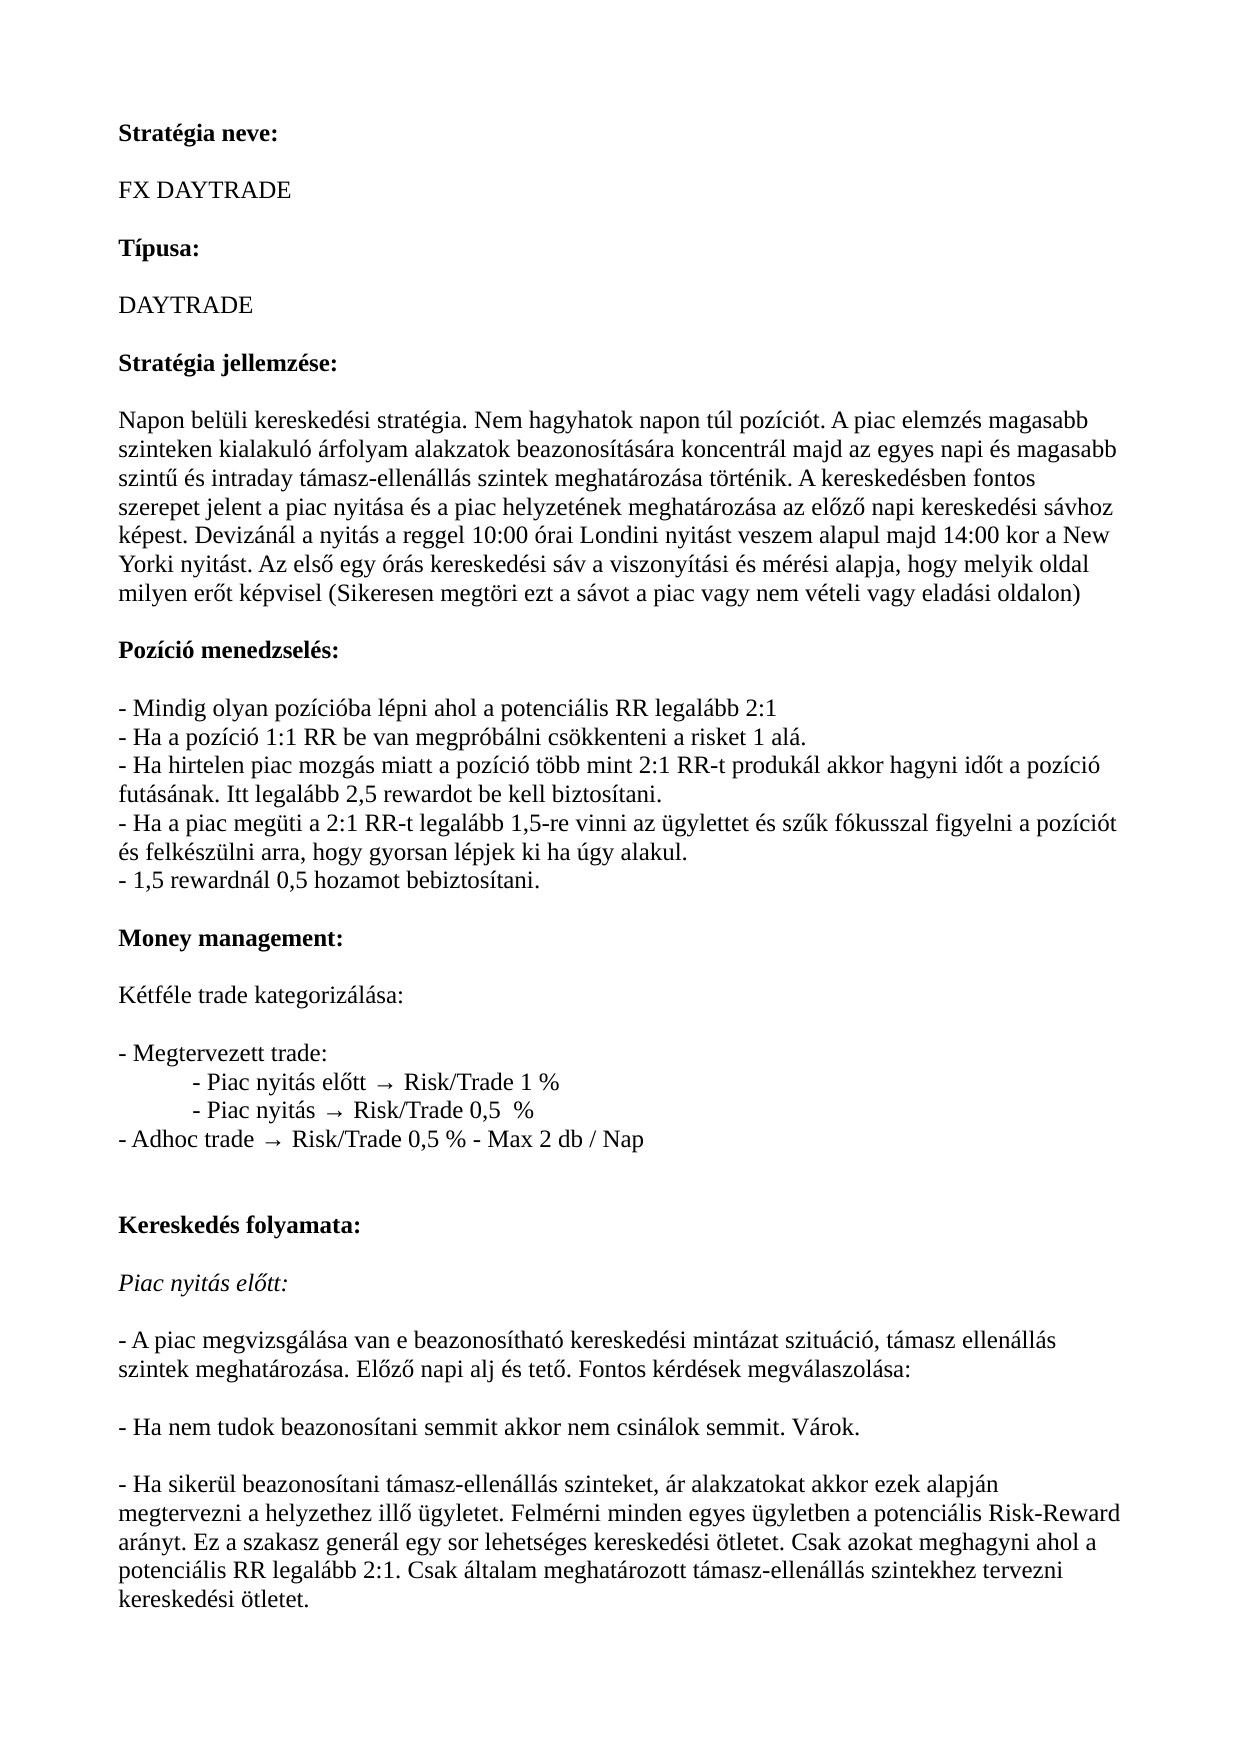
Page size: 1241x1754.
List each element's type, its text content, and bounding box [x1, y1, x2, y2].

text - Ha hirtelen piac mozgás miatt a pozíció több mint 2:1 RR-t produkál akkor hagyni időt a pozíció futásának. Itt legalább 2,5 rewardot be kell biztosítani. [118, 751, 1122, 808]
text Napon belüli kereskedési stratégia. Nem hagyhatok napon túl pozíciót. A piac elemzés magasabb szinteken kialakuló árfolyam alakzatok beazonosítására koncentrál majd az egyes napi és magasabb szintű és intraday támasz-ellenállás szintek meghatározása történik. A kereskedésben fontos szerepet jelent a piac nyitása és a piac helyzetének meghatározása az előző napi kereskedési sávhoz képest. Devizánál a nyitás a reggel 10:00 órai Londini nyitást veszem alapul majd 14:00 kor a New Yorki nyitást. Az első egy órás kereskedési sáv a viszonyítási és mérési alapja, hogy melyik oldal milyen erőt képvisel (Sikeresen megtöri ezt a sávot a piac vagy nem vételi vagy eladási oldalon) [118, 406, 1122, 607]
text - Mindig olyan pozícióba lépni ahol a potenciális RR legalább 2:1 [118, 693, 1122, 722]
text - Ha a pozíció 1:1 RR be van megpróbálni csökkenteni a risket 1 alá. [118, 722, 1122, 751]
text Kereskedés folyamata: [118, 1211, 1122, 1239]
text - A piac megvizsgálása van e beazonosítható kereskedési mintázat szituáció, támasz ellenállás szintek meghatározása. Előző napi alj és tető. Fontos kérdések megválaszolása: [118, 1326, 1122, 1383]
text FX DAYTRADE [118, 176, 1122, 204]
text - Ha a piac megüti a 2:1 RR-t legalább 1,5-re vinni az ügylettet és szűk fókusszal figyelni a pozíciót és felkészülni arra, hogy gyorsan lépjek ki ha úgy alakul. [118, 808, 1122, 866]
text - Megtervezett trade: [118, 1038, 1122, 1067]
text Típusa: [118, 233, 1122, 262]
text Money management: [118, 923, 1122, 952]
text Pozíció menedzselés: [118, 636, 1122, 664]
text - Piac nyitás előtt → Risk/Trade 1 % [118, 1067, 1122, 1096]
text - Adhoc trade → Risk/Trade 0,5 % - Max 2 db / Nap [118, 1124, 1122, 1153]
text Stratégia neve: [118, 118, 1122, 147]
text - Ha nem tudok beazonosítani semmit akkor nem csinálok semmit. Várok. [118, 1412, 1122, 1441]
text Piac nyitás előtt: [118, 1268, 1122, 1297]
text Stratégia jellemzése: [118, 348, 1122, 377]
text - Ha sikerül beazonosítani támasz-ellenállás szinteket, ár alakzatokat akkor ezek alapján megtervezni a helyzethez illő ügyletet. Felmérni minden egyes ügyletben a potenciális Risk-Reward arányt. Ez a szakasz generál egy sor lehetséges kereskedési ötletet. Csak azokat meghagyni ahol a potenciális RR legalább 2:1. Csak általam meghatározott támasz-ellenállás szintekhez tervezni kereskedési ötletet. [118, 1469, 1122, 1613]
text - 1,5 rewardnál 0,5 hozamot bebiztosítani. [118, 866, 1122, 894]
text - Piac nyitás → Risk/Trade 0,5 % [118, 1096, 1122, 1124]
text DAYTRADE [118, 291, 1122, 319]
text Kétféle trade kategorizálása: [118, 981, 1122, 1009]
